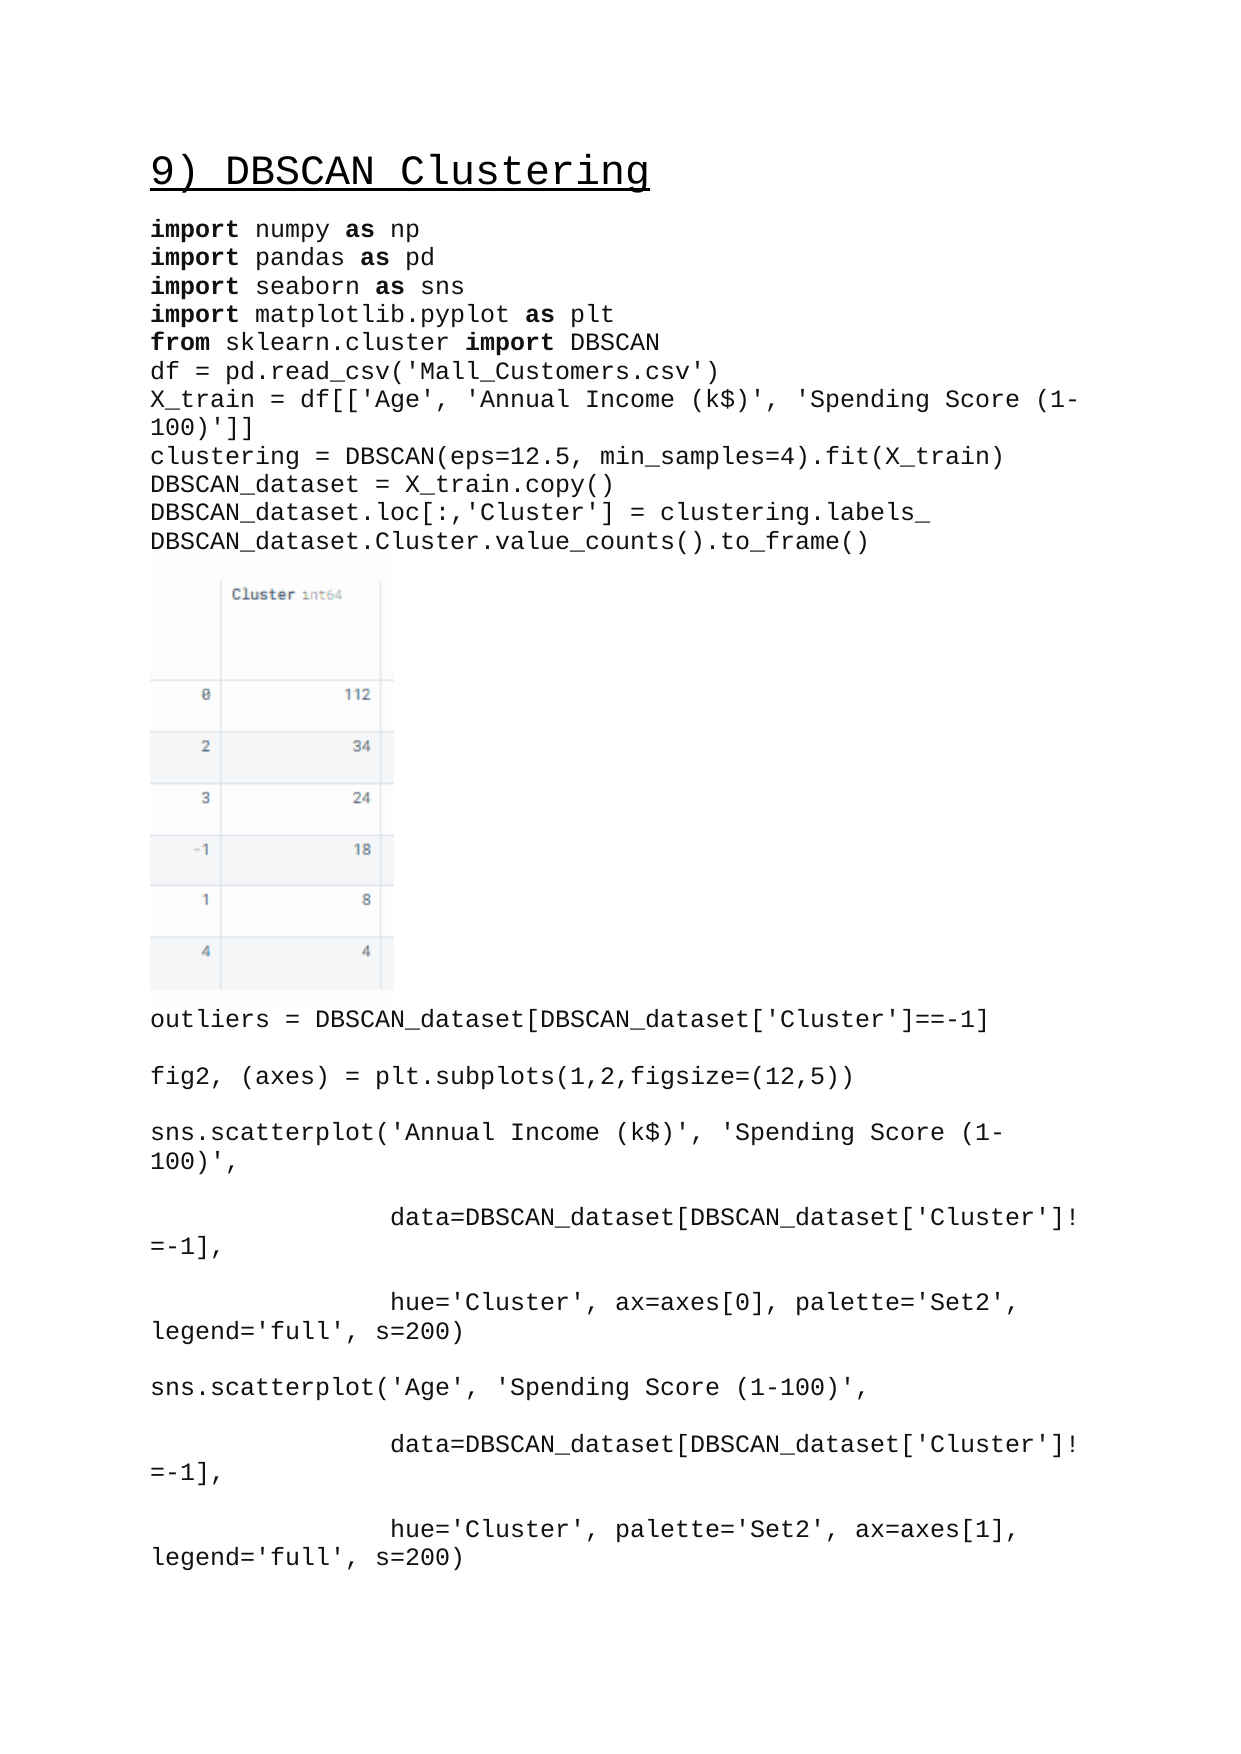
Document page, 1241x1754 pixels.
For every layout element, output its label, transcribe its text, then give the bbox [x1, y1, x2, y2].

text hue='Cluster', ax=axes[0], palette='Set2', legend='full', s=200) [150, 1290, 1090, 1347]
text clustering = DBSCAN(eps=12.5, min_samples=4).fit(X_train) [150, 443, 1090, 472]
text 9) DBSCAN Clustering [150, 150, 1090, 197]
text outliers = DBSCAN_dataset[DBSCAN_dataset['Cluster']==-1] [150, 1007, 1090, 1035]
text DBSCAN_dataset.loc[:,'Cluster'] = clustering.labels_ [150, 500, 1090, 528]
text data=DBSCAN_dataset[DBSCAN_dataset['Cluster']!=-1], [150, 1205, 1090, 1262]
text X_train = df[['Age', 'Annual Income (k$)', 'Spending Score (1-100)']] [150, 387, 1090, 443]
text from sklearn.cluster import DBSCAN [150, 330, 1090, 358]
text import matplotlib.pyplot as plt [150, 302, 1090, 330]
text fig2, (axes) = plt.subplots(1,2,figsize=(12,5)) [150, 1063, 1090, 1092]
text hue='Cluster', palette='Set2', ax=axes[1], legend='full', s=200) [150, 1517, 1090, 1573]
text sns.scatterplot('Annual Income (k$)', 'Spending Score (1-100)', [150, 1120, 1090, 1177]
text import numpy as np [150, 217, 1090, 245]
text DBSCAN_dataset = X_train.copy() [150, 472, 1090, 500]
text DBSCAN_dataset.Cluster.value_counts().to_frame() [150, 528, 1090, 557]
text data=DBSCAN_dataset[DBSCAN_dataset['Cluster']!=-1], [150, 1432, 1090, 1488]
text import pandas as pd [150, 245, 1090, 273]
text df = pd.read_csv('Mall_Customers.csv') [150, 358, 1090, 387]
text import seaborn as sns [150, 273, 1090, 302]
text sns.scatterplot('Age', 'Spending Score (1-100)', [150, 1375, 1090, 1403]
